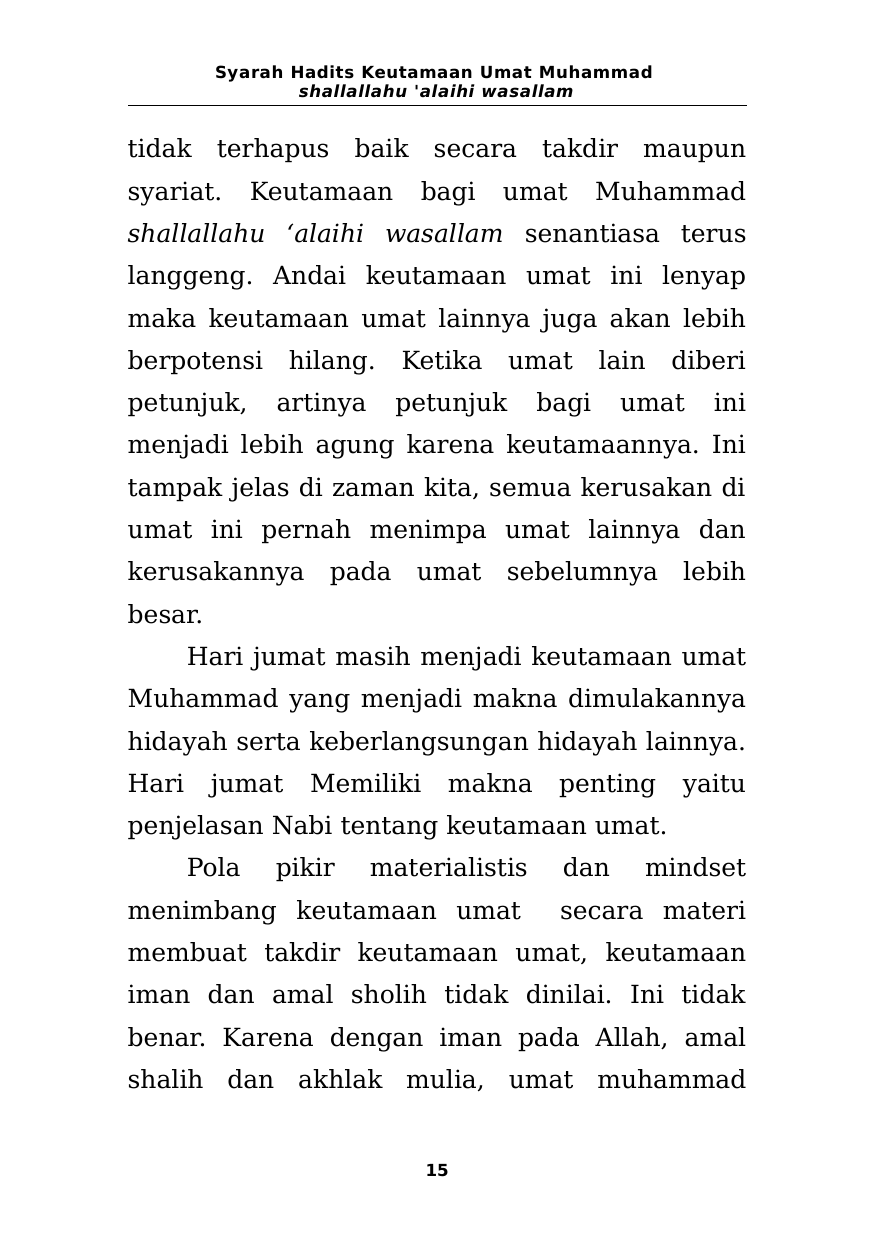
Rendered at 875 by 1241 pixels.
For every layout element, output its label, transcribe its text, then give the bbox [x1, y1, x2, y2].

text Hari jumat masih menjadi keutamaan umat Muhammad yang menjadi makna dimulakannya hidayah serta keberlangsungan hidayah lainnya. Hari jumat Memiliki makna penting yaitu penjelasan Nabi tentang keutamaan umat. [127, 642, 747, 840]
text tidak terhapus baik secara takdir maupun syariat. Keutamaan bagi umat Muhammad shallallahu ‘alaihi wasallam senantiasa terus langgeng. Andai keutamaan umat ini lenyap maka keutamaan umat lainnya juga akan lebih berpotensi hilang. Ketika umat lain diberi petunjuk, artinya petunjuk bagi umat ini menjadi lebih agung karena keutamaannya. Ini tampak jelas di zaman kita, semua kerusakan di umat ini pernah menimpa umat lainnya dan kerusakannya pada umat sebelumnya lebih besar. [127, 134, 747, 629]
text Pola pikir materialistis dan mindset menimbang keutamaan umat secara materi membuat takdir keutamaan umat, keutamaan iman dan amal sholih tidak dinilai. Ini tidak benar. Karena dengan iman pada Allah, amal shalih dan akhlak mulia, umat muhammad [127, 853, 747, 1094]
